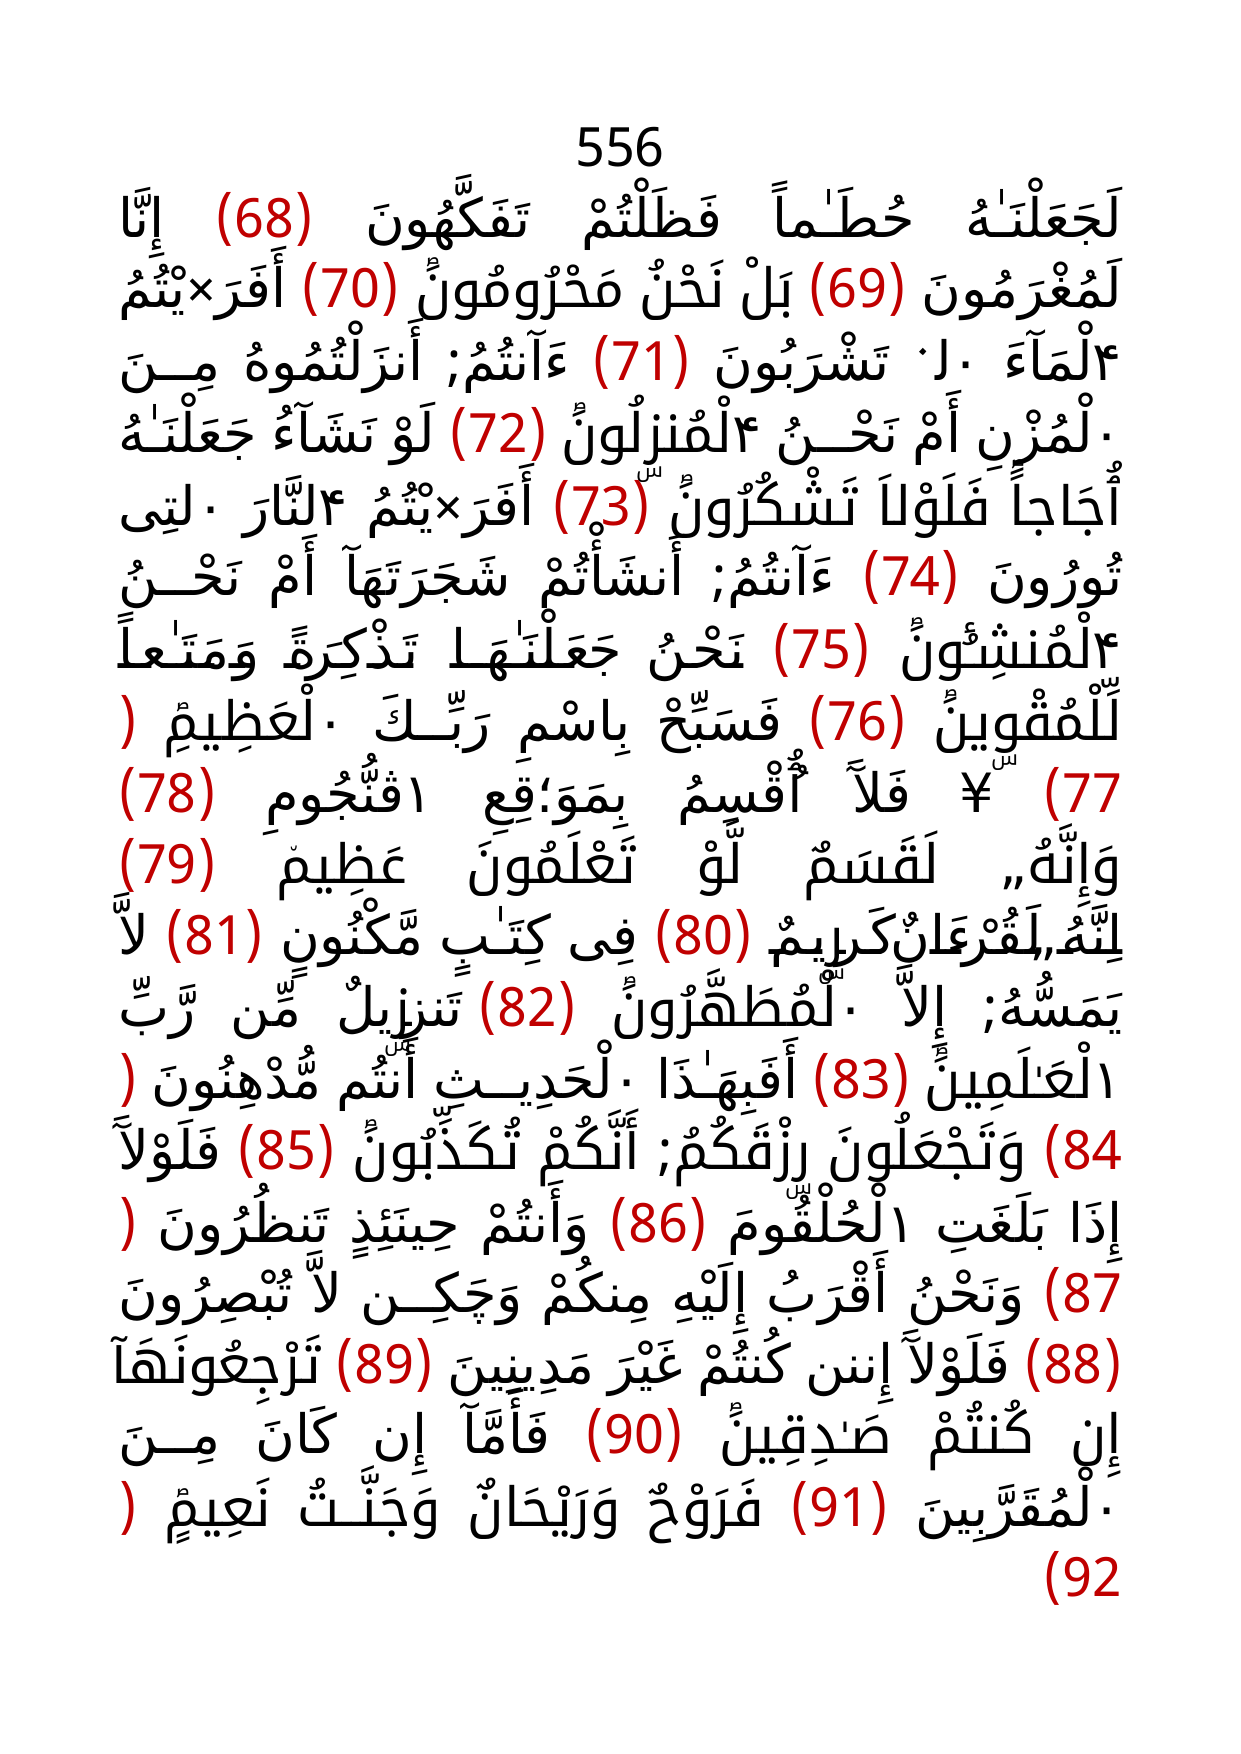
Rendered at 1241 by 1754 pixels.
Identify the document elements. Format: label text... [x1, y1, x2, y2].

text 556 [118, 118, 1122, 189]
text لَجَعَلْنَـٰهُ حُطَـٰماً فَظَلْتُمْ تَفَكَّهُونَ (68) إِنَّا لَمُغْرَمُونَ (69) بَلْ نَحْنُ مَحْرُومُونَؐ (70) أَفَرَ×يْتُمُ ۴لْمَآءَ ۰ﻟ﮲ تَشْرَبُونَ (71) ءَآنتُمُ; أَنزَلْتُمُوهُ مِــنَ ۰لْمُزْنِ أَمْ نَحْــنُ ۴لْمُنزۣلُونَؐ (72) لَوْ نَشَآءُ جَعَلْنَـٰهُ ٱُجَاجاًؐ فَلَوْلاَ تَشْكُرُونَؐ (73) أَفَرَ×يْتُمُ ۴لنَّارَ ۰لتِى تُورُونَ (74) ءَآنتُمُ; أَنشَأْتُمْ شَجَرَتَهَآ أَمْ نَحْــنُ ۴لْمُنشِـُٔونَؐ (75) نَحْـنُ جَعَلْنَـٰهَا تَذْكِرَةً وَمَتَـٰعاً لِّلْمُقْوۣينَؐ (76) فَسَبِّحْ بِاسْمِ رَبِّــكَ ۰لْعَظِيمِؐ (77) ¥ فَلآَ ٱُقْسِمُ بِمَوَ؛قِعِ ۱ڤنُّجُومِ (78) وَإِنَّهُ„ لَقَسَمٌ لَّوْ تَعْلَمُونَ عَظِيم٘ (79) اِنَّهُ„ لَقُرْءَانٌ كَرۣيمٌ (80) فِى كِتَـٰبٍ مَّكْنُونٍ (81) لاَّ يَمَسُّهُ; إِلاَّ ۰لْمُطَهَّرُونَؐ (82) تَنزۣيلٌ مِّن رَّبِّ ۱لْعَـٰلَمِينَؐ (83) أَفَبِهَـٰذَا ۰لْحَدِيــثِ أَنتُم مُّدْهِنُونَ (84) وَتَجْعَلُونَ رۣزْقَكُمُ; أَنَّكُمْ تُكَذِّبُونَؐ (85) فَلَوْلآَ إِذَا بَلَغَتِ ۱لْحُلْقُومَ (86) وَأَنتُمْ حِينَئِذٍ تَنظُرُونَ (87) وَنَحْنُ أَقْرَبُ إِلَيْهِ مِنكُمْ وَچَكِــن لاَّ تُبْصِرُونَ (88) فَلَوْلآَ إِننن كُنتُمْ غَيْرَ مَدِينِينَ (89) تَرْجِعُونَهَآ إِن كُنتُمْ صَـٰدِقِينَؐ (90) فَأَمَّآ إِن كَانَ مِــنَ ۰لْمُقَرَّبِينَ (91) فَرَوْحٌ وَرَيْحَانٌ وَجَنَّــتُ نَعِيمٍؐ (92) [118, 189, 1122, 1619]
